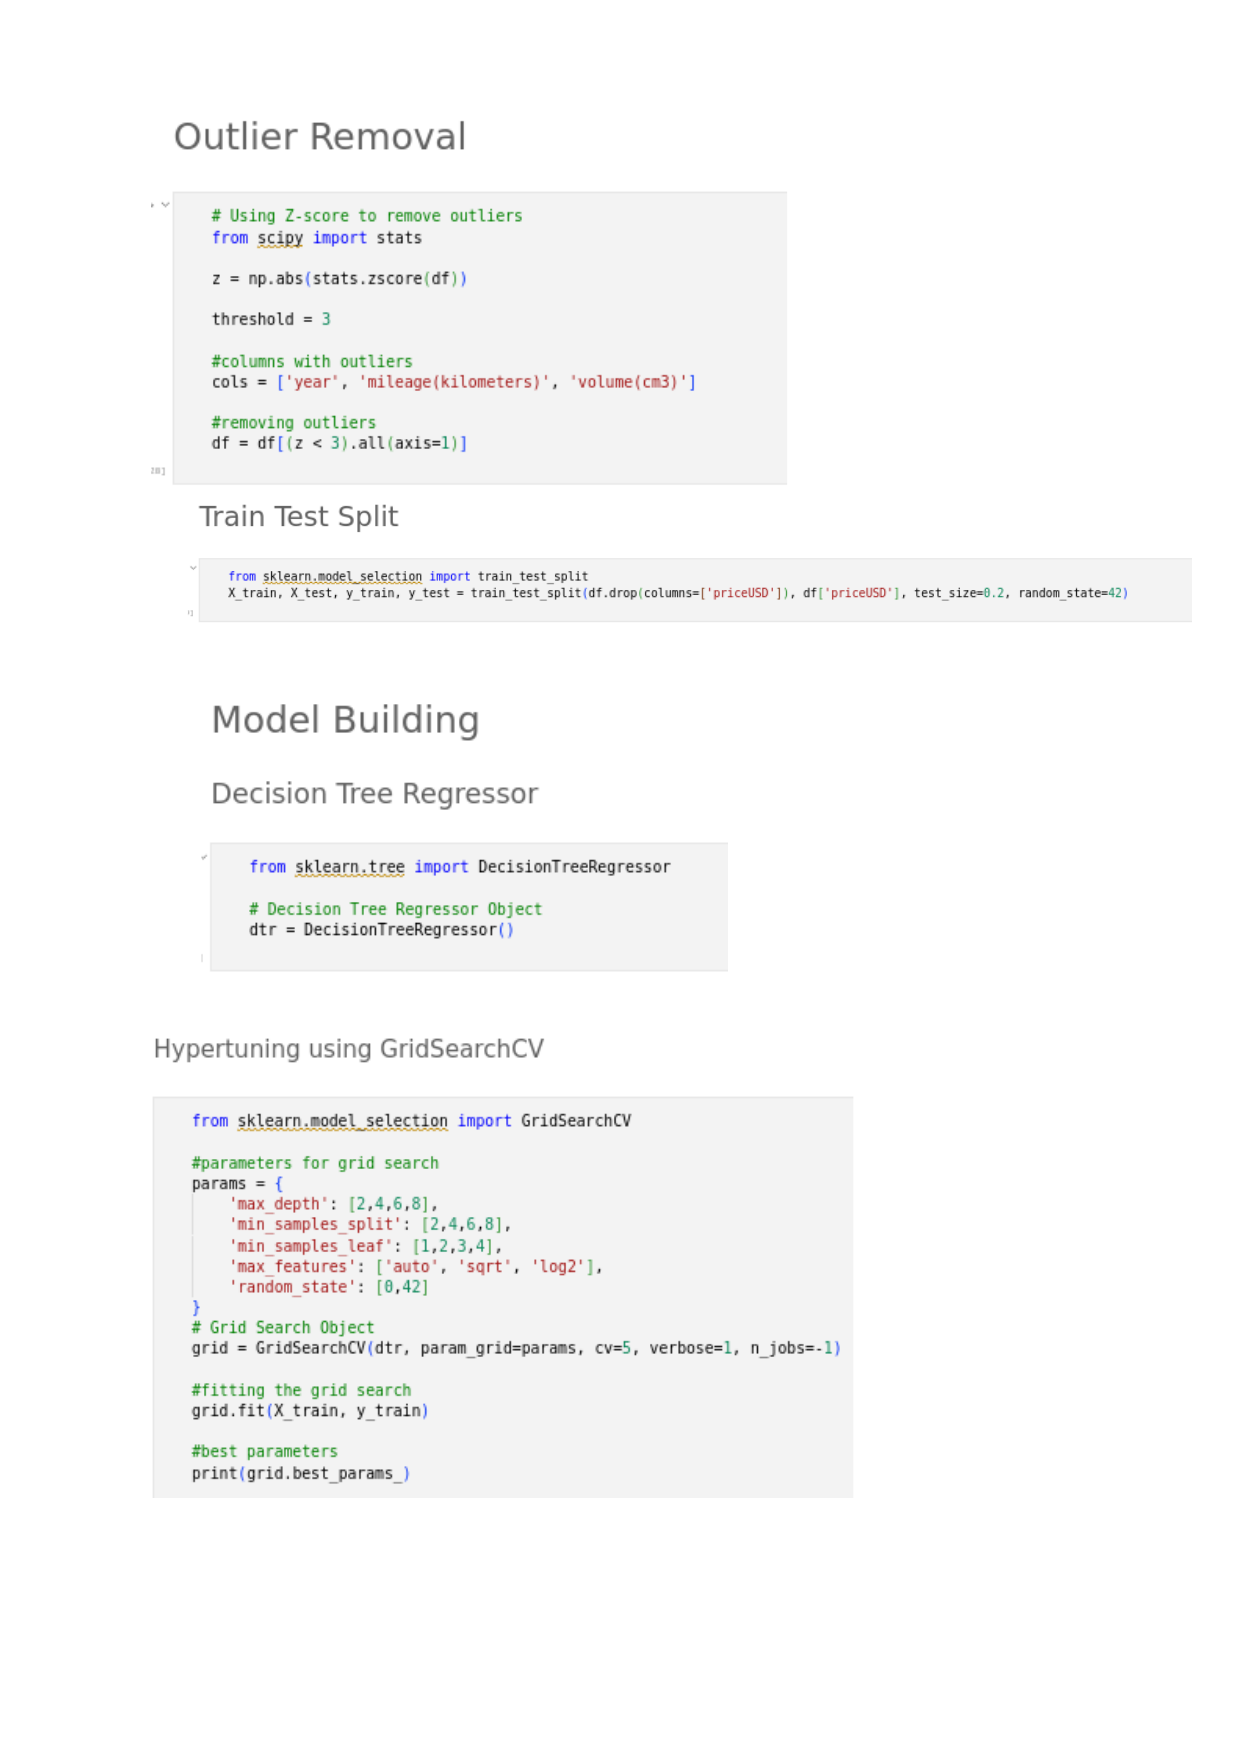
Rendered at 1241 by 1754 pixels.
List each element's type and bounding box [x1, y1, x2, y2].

picture [142, 1029, 854, 1498]
picture [151, 112, 1192, 640]
picture [201, 703, 728, 978]
